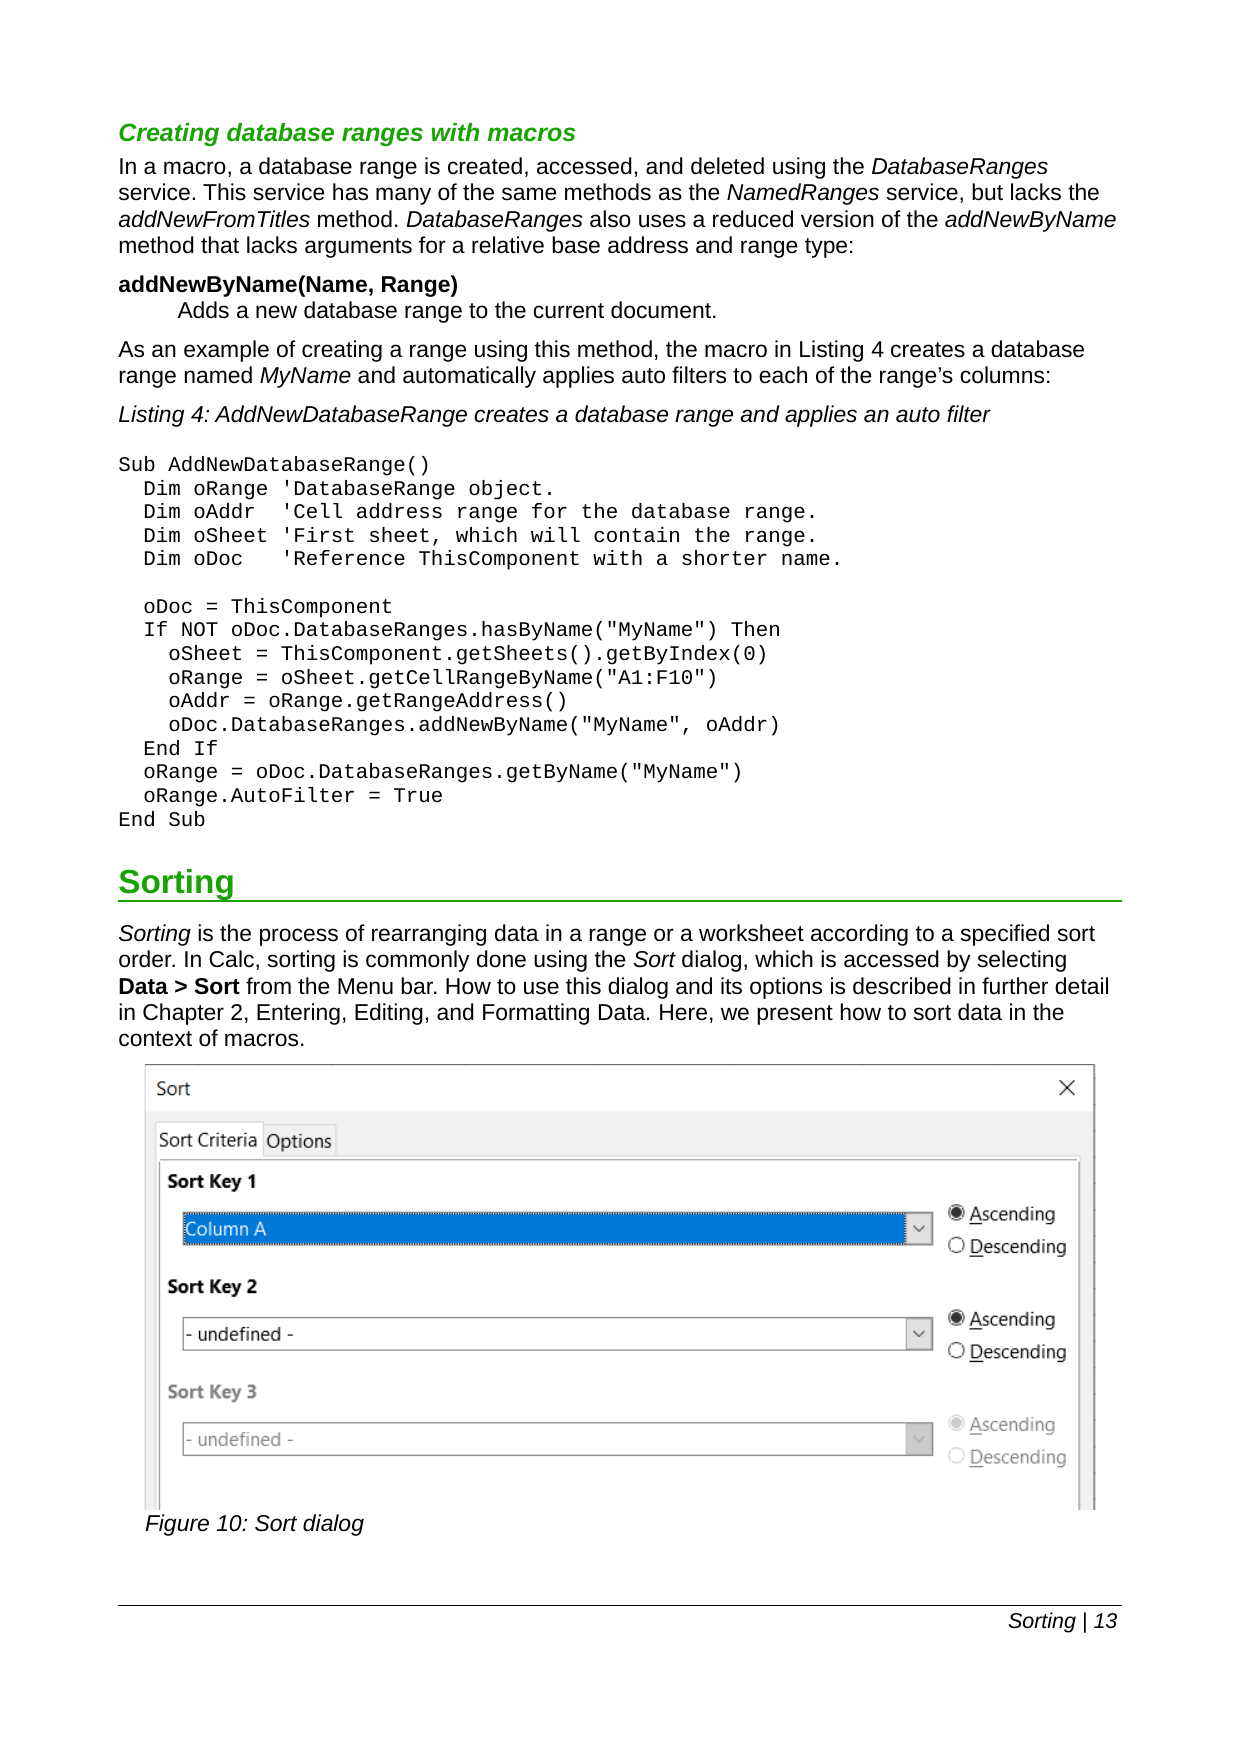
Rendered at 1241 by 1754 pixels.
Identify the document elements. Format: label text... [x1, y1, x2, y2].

text Sorting is the process of rearranging data in a range or a worksheet according to a specified sort order. In Calc, sorting is commonly done using the Sort dialog, which is accessed by selecting Data > Sort from the Menu bar. How to use this dialog and its options is described in further detail in Chapter 2, Entering, Editing, and Formatting Data. Here, we present how to sort data in the context of macros. [118, 920, 1122, 1052]
text Dim oAddr 'Cell address range for the database range. [118, 501, 1122, 525]
subtitle Sorting [118, 862, 1122, 900]
text End If [118, 738, 1122, 761]
text Listing 4: AddNewDatabaseRange creates a database range and applies an auto filter [118, 401, 1122, 427]
text oSheet = ThisComponent.getSheets().getByIndex(0) [118, 643, 1122, 667]
subtitle Creating database ranges with macros [118, 118, 1122, 147]
text Dim oDoc 'Reference ThisComponent with a shorter name. [118, 548, 1122, 572]
text As an example of creating a range using this method, the macro in Listing 4 creates a database range named MyName and automatically applies auto filters to each of the range’s columns: [118, 336, 1122, 389]
picture [144, 1064, 1096, 1510]
text oRange.AutoFilter = True [118, 785, 1122, 808]
text If NOT oDoc.DatabaseRanges.hasByName("MyName") Then [118, 619, 1122, 643]
text Dim oRange 'DatabaseRange object. [118, 477, 1122, 501]
text End Sub [118, 808, 1122, 832]
text oDoc.DatabaseRanges.addNewByName("MyName", oAddr) [118, 714, 1122, 738]
text addNewByName(Name, Range) [118, 271, 1122, 297]
text In a macro, a database range is created, accessed, and deleted using the DatabaseRanges service. This service has many of the same methods as the NamedRanges service, but lacks the addNewFromTitles method. DatabaseRanges also uses a reduced version of the addNewByName method that lacks arguments for a relative base address and range type: [118, 153, 1122, 258]
text oAddr = oRange.getRangeAddress() [118, 690, 1122, 714]
text Figure 10: Sort dialog [145, 1510, 1096, 1536]
text oRange = oDoc.DatabaseRanges.getByName("MyName") [118, 761, 1122, 785]
text oRange = oSheet.getCellRangeByName("A1:F10") [118, 667, 1122, 690]
text oDoc = ThisComponent [118, 596, 1122, 619]
text Dim oSheet 'First sheet, which will contain the range. [118, 525, 1122, 548]
text Sub AddNewDatabaseRange() [118, 454, 1122, 477]
text Adds a new database range to the current document. [177, 297, 1122, 323]
